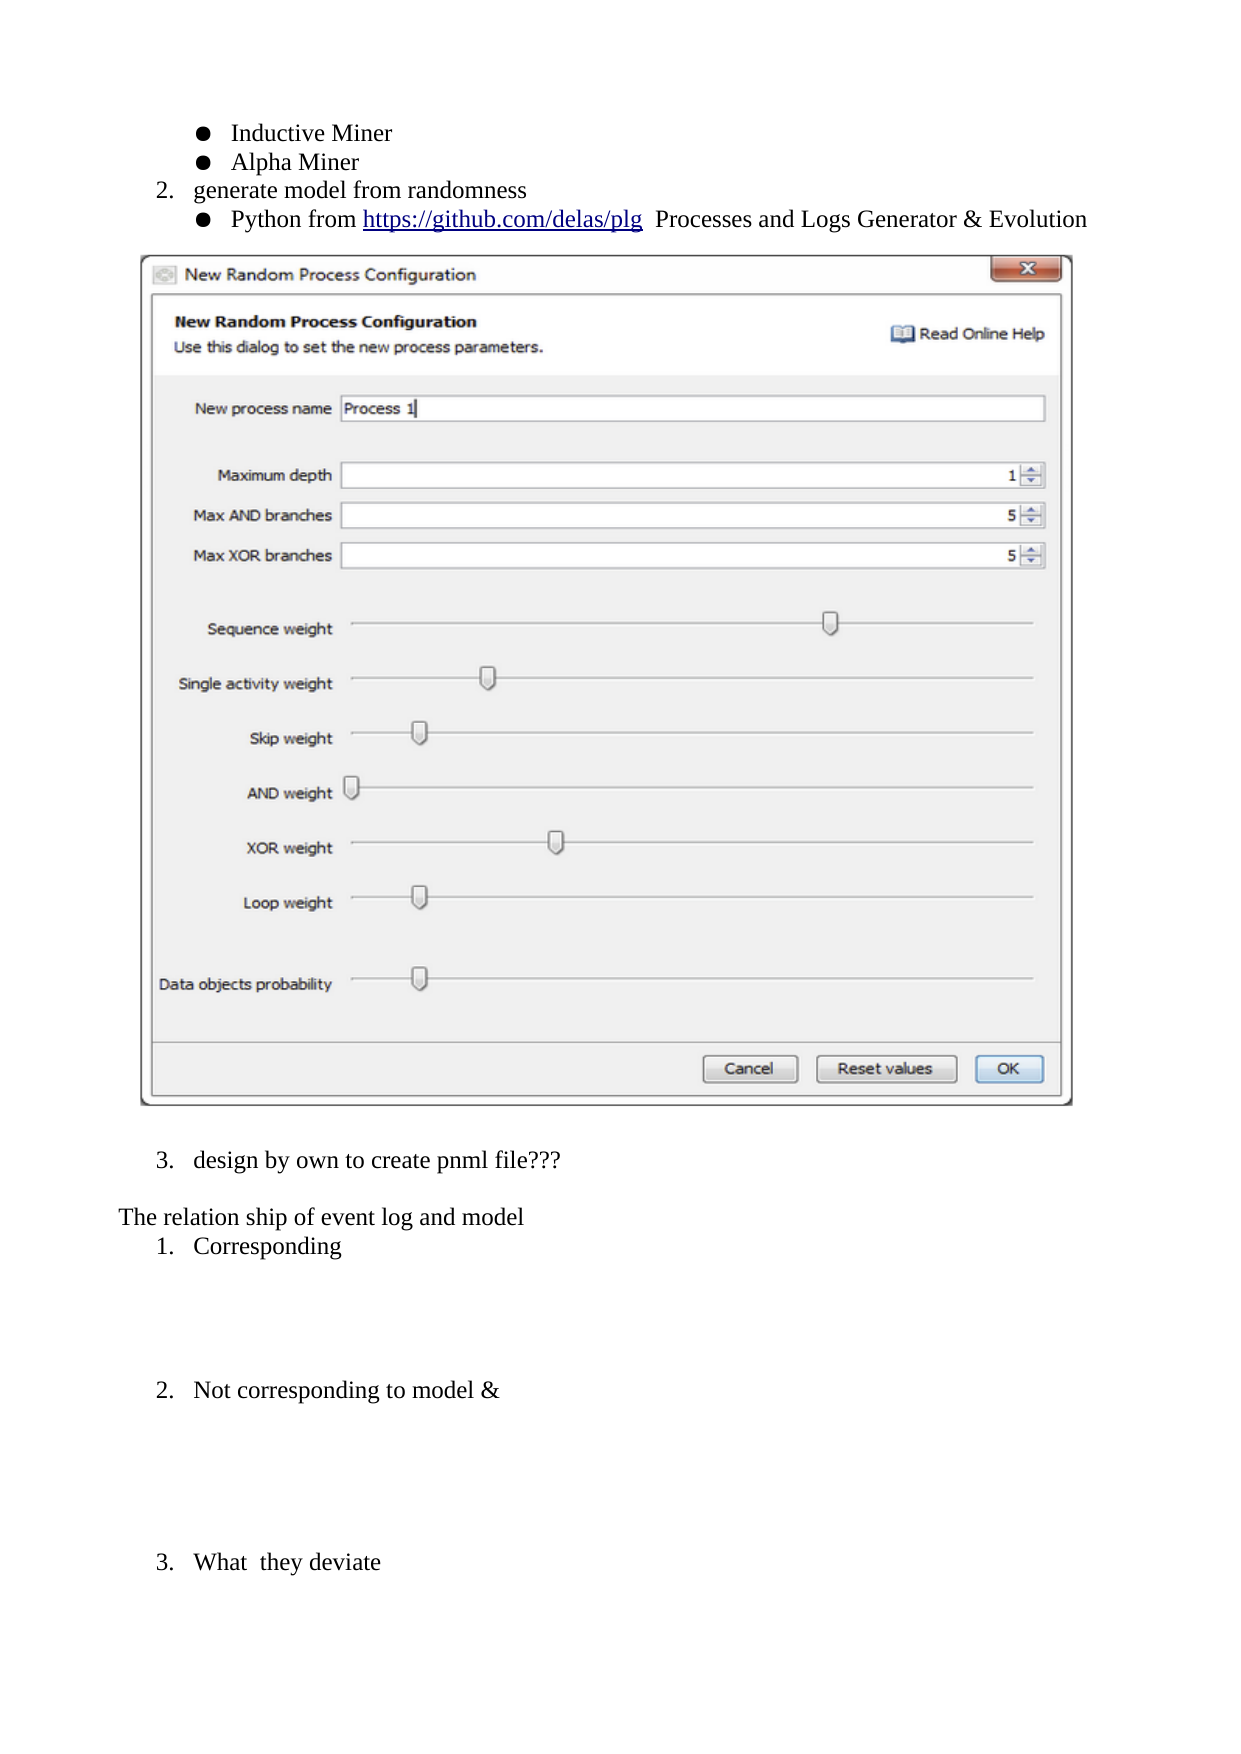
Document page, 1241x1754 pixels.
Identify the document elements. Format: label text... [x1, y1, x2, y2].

list generate model from randomness [156, 176, 1122, 204]
list Alpha Miner [193, 147, 1122, 176]
list Not corresponding to model & [156, 1375, 1122, 1404]
list What they deviate [156, 1547, 1122, 1576]
list Python from https://github.com/delas/plg Processes and Logs Generator & Evolution [193, 204, 1122, 233]
picture [136, 252, 1104, 1117]
list design by own to create pnml file??? [156, 1145, 1122, 1174]
text The relation ship of event log and model [118, 1202, 1122, 1231]
list Inductive Miner [193, 118, 1122, 147]
list Corresponding [156, 1231, 1122, 1260]
